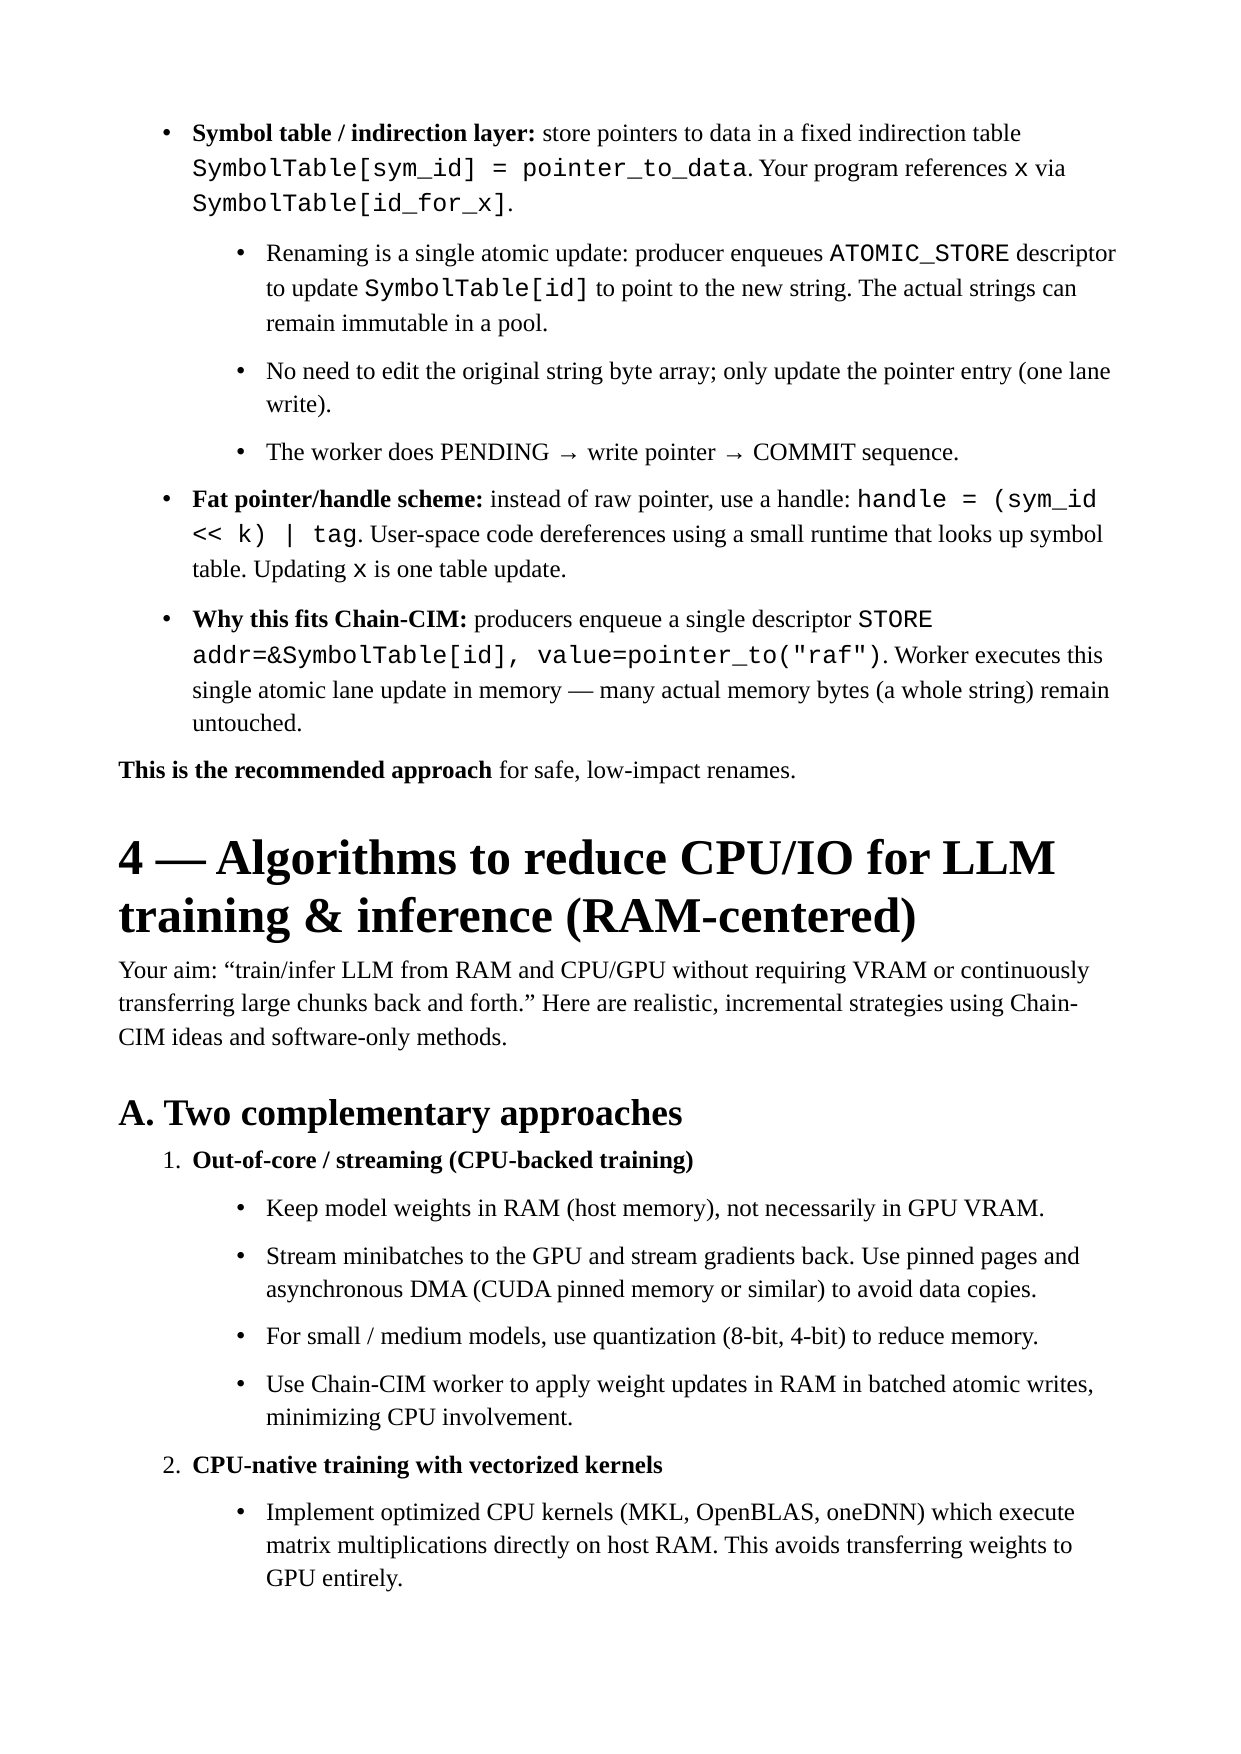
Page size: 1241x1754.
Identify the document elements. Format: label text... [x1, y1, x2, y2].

list For small / medium models, use quantization (8-bit, 4-bit) to reduce memory. [236, 1321, 1122, 1350]
list No need to edit the original string byte array; only update the pointer entry (one lane write). [236, 356, 1122, 418]
subtitle 4 — Algorithms to reduce CPU/IO for LLM training & inference (RAM-centered) [118, 828, 1122, 943]
subtitle A. Two complementary approaches [118, 1090, 1122, 1133]
list The worker does PENDING → write pointer → COMMIT sequence. [236, 437, 1122, 466]
list CPU-native training with vectorized kernels [162, 1450, 1122, 1478]
list Why this fits Chain-CIM: producers enqueue a single descriptor STORE addr=&SymbolTable[id], value=pointer_to("raf"). Worker executes this single atomic lane update in memory — many actual memory bytes (a whole string) remain untouched. [162, 604, 1122, 737]
list Fat pointer/handle scheme: instead of raw pointer, use a handle: handle = (sym_id << k) | tag. User-space code dereferences using a small runtime that looks up symbol table. Updating x is one table update. [162, 484, 1122, 585]
list Stream minibatches to the GPU and stream gradients back. Use pinned pages and asynchronous DMA (CUDA pinned memory or similar) to avoid data copies. [236, 1241, 1122, 1303]
list Keep model weights in RAM (host memory), not necessarily in GPU VRAM. [236, 1193, 1122, 1222]
list Implement optimized CPU kernels (MKL, OpenBLAS, oneDNN) which execute matrix multiplications directly on host RAM. This avoids transferring weights to GPU entirely. [236, 1497, 1122, 1592]
list Use Chain-CIM worker to apply weight updates in RAM in batched atomic writes, minimizing CPU involvement. [236, 1369, 1122, 1431]
list Symbol table / indirection layer: store pointers to data in a fixed indirection table SymbolTable[sym_id] = pointer_to_data. Your program references x via SymbolTable[id_for_x]. [162, 118, 1122, 219]
list Out-of-core / streaming (CPU-backed training) [162, 1146, 1122, 1174]
text This is the recommended approach for safe, low-impact renames. [118, 755, 1122, 784]
list Renaming is a single atomic update: producer enqueues ATOMIC_STORE descriptor to update SymbolTable[id] to point to the new string. The actual strings can remain immutable in a pool. [236, 238, 1122, 337]
text Your aim: “train/infer LLM from RAM and CPU/GPU without requiring VRAM or continuously transferring large chunks back and forth.” Here are realistic, incremental strategies using Chain-CIM ideas and software-only methods. [118, 956, 1122, 1050]
